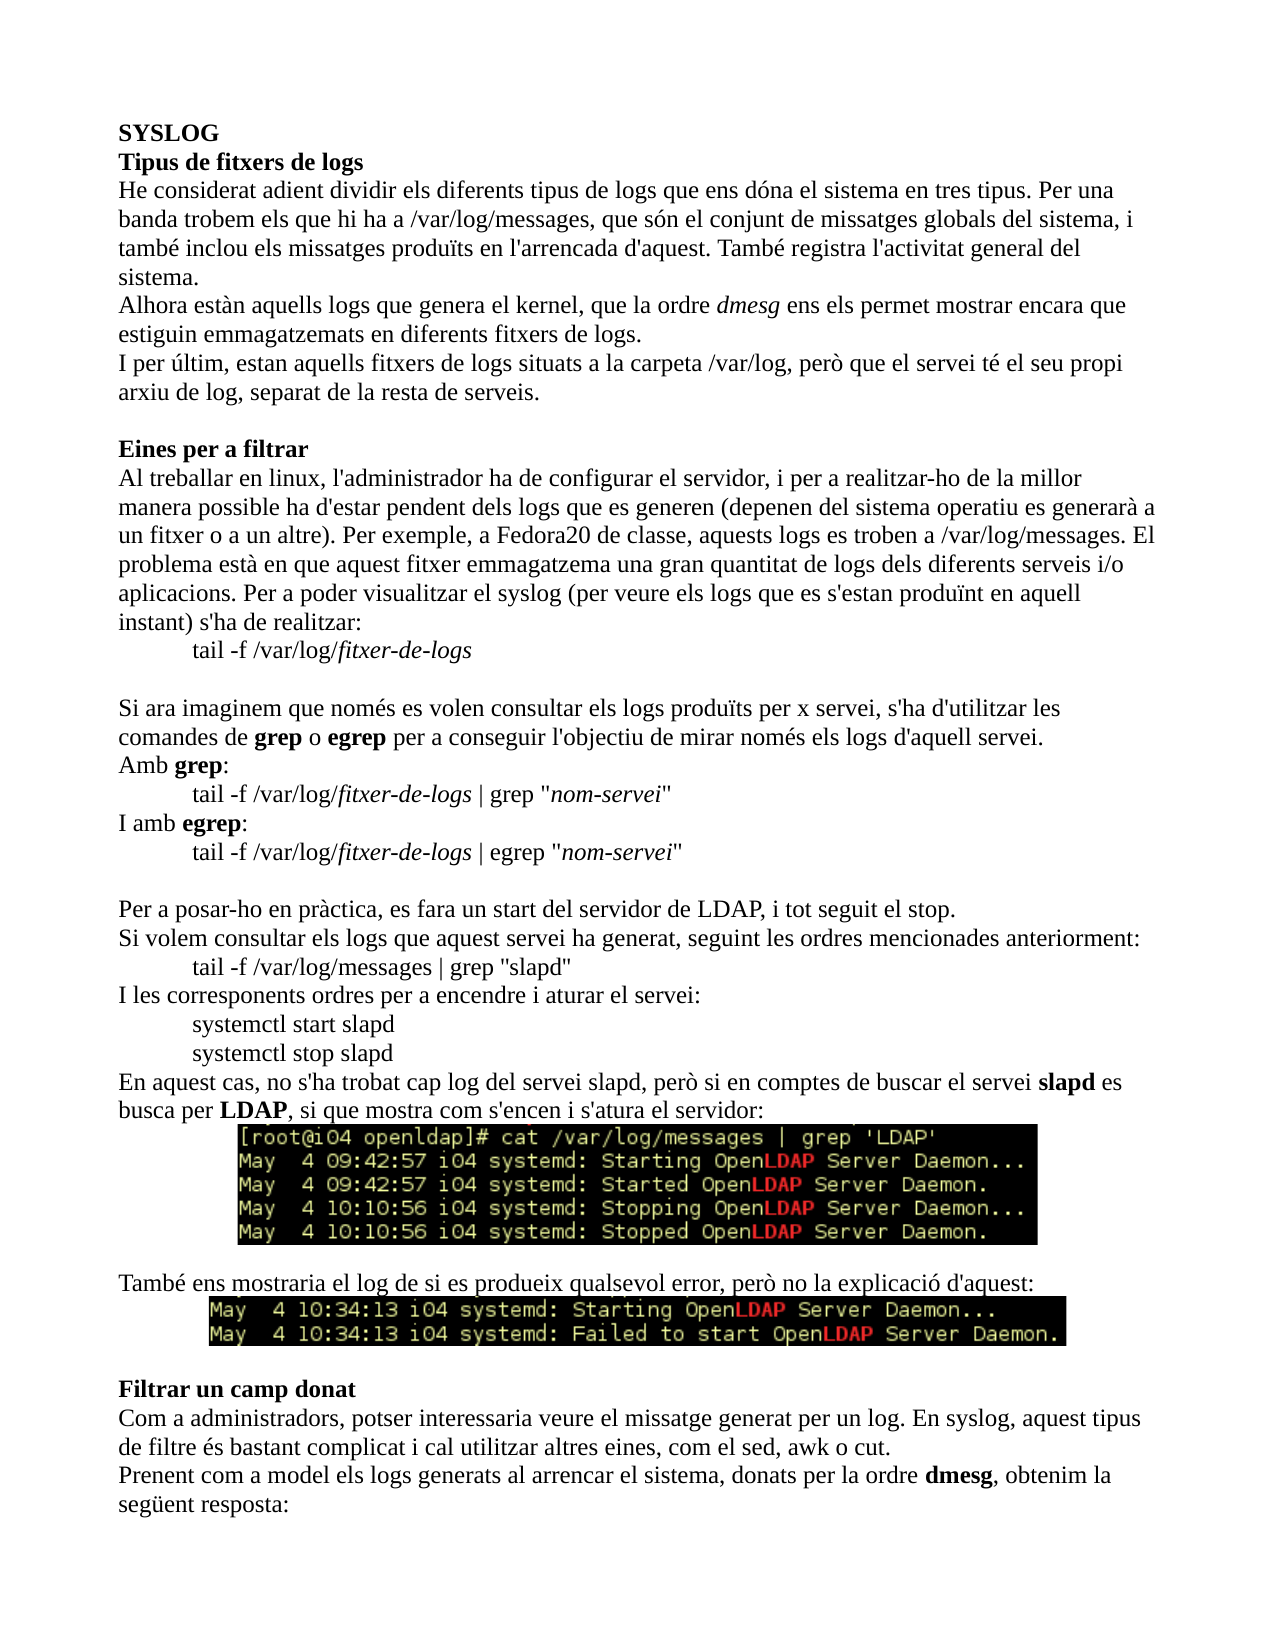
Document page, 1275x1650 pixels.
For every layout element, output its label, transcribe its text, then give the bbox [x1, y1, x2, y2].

text Si ara imaginem que només es volen consultar els logs produïts per x servei, s'ha d'utilitzar les comandes de grep o egrep per a conseguir l'objectiu de mirar només els logs d'aquell servei. [118, 693, 1157, 751]
picture [237, 1124, 1038, 1245]
text systemctl stop slapd [118, 1038, 1157, 1067]
text He considerat adient dividir els diferents tipus de logs que ens dóna el sistema en tres tipus. Per una banda trobem els que hi ha a /var/log/messages, que són el conjunt de missatges globals del sistema, i també inclou els missatges produïts en l'arrencada d'aquest. També registra l'activitat general del sistema. [118, 176, 1157, 291]
picture [208, 1296, 1067, 1346]
text tail -f /var/log/fitxer-de-logs | egrep "nom-servei" [118, 837, 1157, 866]
text systemctl start slapd [118, 1009, 1157, 1038]
text SYSLOG [118, 118, 1157, 147]
text Si volem consultar els logs que aquest servei ha generat, seguint les ordres mencionades anteriorment: [118, 923, 1157, 952]
text Eines per a filtrar [118, 434, 1157, 463]
text tail -f /var/log/fitxer-de-logs [118, 636, 1157, 664]
text I amb egrep: [118, 808, 1157, 837]
text Amb grep: [118, 751, 1157, 779]
text En aquest cas, no s'ha trobat cap log del servei slapd, però si en comptes de buscar el servei slapd es busca per LDAP, si que mostra com s'encen i s'atura el servidor: [118, 1067, 1157, 1124]
text tail -f /var/log/messages | grep ''slapd'' [118, 952, 1157, 981]
text Com a administradors, potser interessaria veure el missatge generat per un log. En syslog, aquest tipus de filtre és bastant complicat i cal utilitzar altres eines, com el sed, awk o cut. [118, 1403, 1157, 1460]
text Filtrar un camp donat [118, 1374, 1157, 1403]
text I les corresponents ordres per a encendre i aturar el servei: [118, 981, 1157, 1009]
text Tipus de fitxers de logs [118, 147, 1157, 176]
text Prenent com a model els logs generats al arrencar el sistema, donats per la ordre dmesg, obtenim la següent resposta: [118, 1460, 1157, 1518]
text Al treballar en linux, l'administrador ha de configurar el servidor, i per a realitzar-ho de la millor manera possible ha d'estar pendent dels logs que es generen (depenen del sistema operatiu es generarà a un fitxer o a un altre). Per exemple, a Fedora20 de classe, aquests logs es troben a /var/log/messages. El problema està en que aquest fitxer emmagatzema una gran quantitat de logs dels diferents serveis i/o aplicacions. Per a poder visualitzar el syslog (per veure els logs que es s'estan produïnt en aquell instant) s'ha de realitzar: [118, 463, 1157, 636]
text Per a posar-ho en pràctica, es fara un start del servidor de LDAP, i tot seguit el stop. [118, 894, 1157, 923]
text També ens mostraria el log de si es produeix qualsevol error, però no la explicació d'aquest: [118, 1268, 1157, 1297]
text tail -f /var/log/fitxer-de-logs | grep "nom-servei" [118, 779, 1157, 808]
text Alhora estàn aquells logs que genera el kernel, que la ordre dmesg ens els permet mostrar encara que estiguin emmagatzemats en diferents fitxers de logs. [118, 291, 1157, 348]
text I per últim, estan aquells fitxers de logs situats a la carpeta /var/log, però que el servei té el seu propi arxiu de log, separat de la resta de serveis. [118, 348, 1157, 406]
